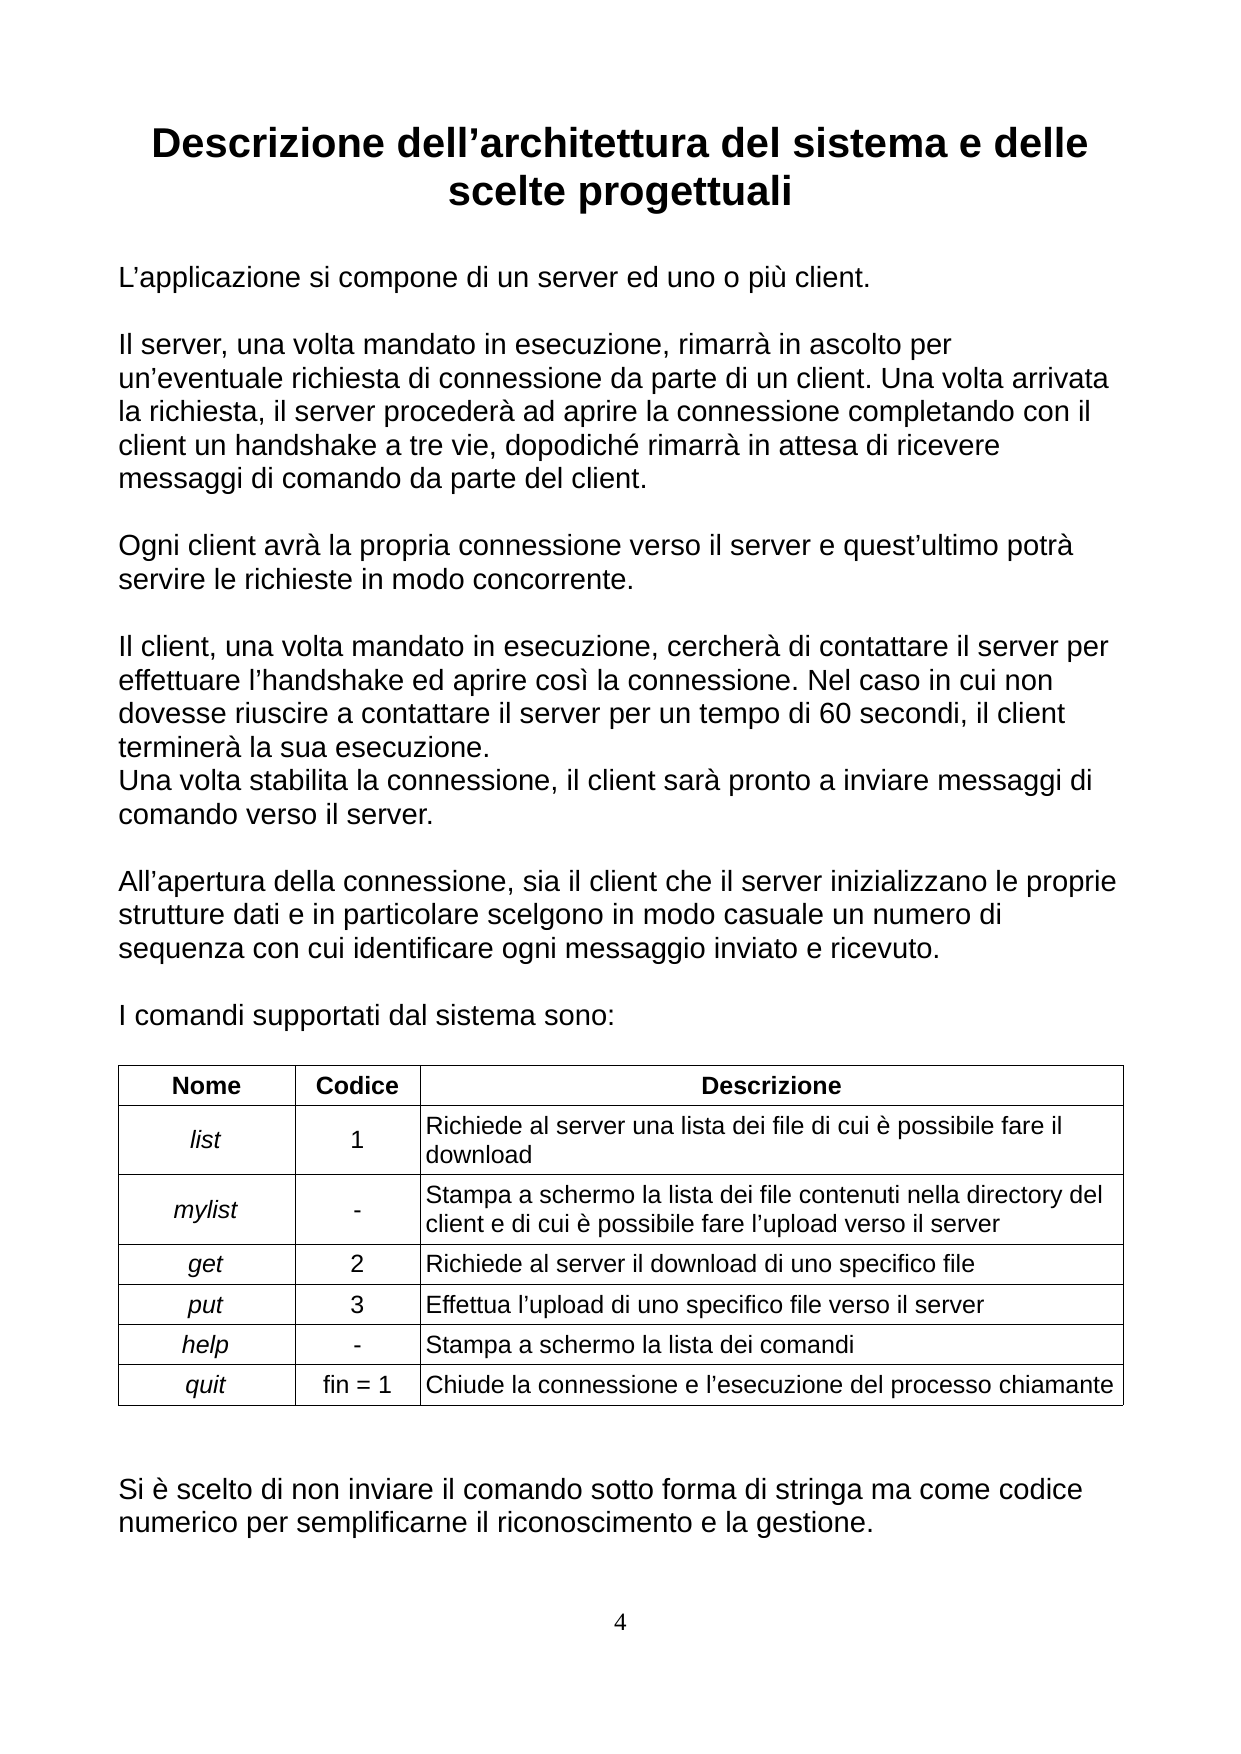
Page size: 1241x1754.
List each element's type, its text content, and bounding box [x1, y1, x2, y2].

subtitle Descrizione dell’architettura del sistema e delle scelte progettuali [118, 118, 1122, 214]
table_header Descrizione [421, 1066, 1123, 1105]
table_cell help [119, 1325, 295, 1364]
text L’applicazione si compone di un server ed uno o più client. [118, 260, 1122, 293]
text Si è scelto di non inviare il comando sotto forma di stringa ma come codice numerico per semplificarne il riconoscimento e la gestione. [118, 1472, 1122, 1539]
table_cell Richiede al server il download di uno specifico file [421, 1245, 1123, 1284]
table_cell quit [119, 1365, 295, 1405]
table_cell - [296, 1175, 420, 1243]
table_cell Richiede al server una lista dei file di cui è possibile fare il download [421, 1106, 1123, 1174]
table_cell Stampa a schermo la lista dei file contenuti nella directory del client e di cui è possibile fare l’upload verso il server [421, 1175, 1123, 1243]
table_cell mylist [119, 1175, 295, 1243]
table_cell get [119, 1245, 295, 1284]
text All’apertura della connessione, sia il client che il server inizializzano le proprie strutture dati e in particolare scelgono in modo casuale un numero di sequenza con cui identificare ogni messaggio inviato e ricevuto. [118, 864, 1122, 964]
text Una volta stabilita la connessione, il client sarà pronto a inviare messaggi di comando verso il server. [118, 763, 1122, 830]
table_header Nome [119, 1066, 295, 1105]
text I comandi supportati dal sistema sono: [118, 998, 1122, 1031]
table_cell 3 [296, 1285, 420, 1324]
table_cell Chiude la connessione e l’esecuzione del processo chiamante [421, 1365, 1123, 1405]
text Il server, una volta mandato in esecuzione, rimarrà in ascolto per un’eventuale richiesta di connessione da parte di un client. Una volta arrivata la richiesta, il server procederà ad aprire la connessione completando con il client un handshake a tre vie, dopodiché rimarrà in attesa di ricevere messaggi di comando da parte del client. [118, 327, 1122, 495]
table_cell fin = 1 [296, 1365, 420, 1405]
table_cell - [296, 1325, 420, 1364]
table_cell 2 [296, 1245, 420, 1284]
table_header Codice [296, 1066, 420, 1105]
table_cell Stampa a schermo la lista dei comandi [421, 1325, 1123, 1364]
text Ogni client avrà la propria connessione verso il server e quest’ultimo potrà servire le richieste in modo concorrente. [118, 528, 1122, 595]
table_cell Effettua l’upload di uno specifico file verso il server [421, 1285, 1123, 1324]
text Il client, una volta mandato in esecuzione, cercherà di contattare il server per effettuare l’handshake ed aprire così la connessione. Nel caso in cui non dovesse riuscire a contattare il server per un tempo di 60 secondi, il client terminerà la sua esecuzione. [118, 629, 1122, 763]
table_cell put [119, 1285, 295, 1324]
table_cell 1 [296, 1106, 420, 1174]
table_cell list [119, 1106, 295, 1174]
